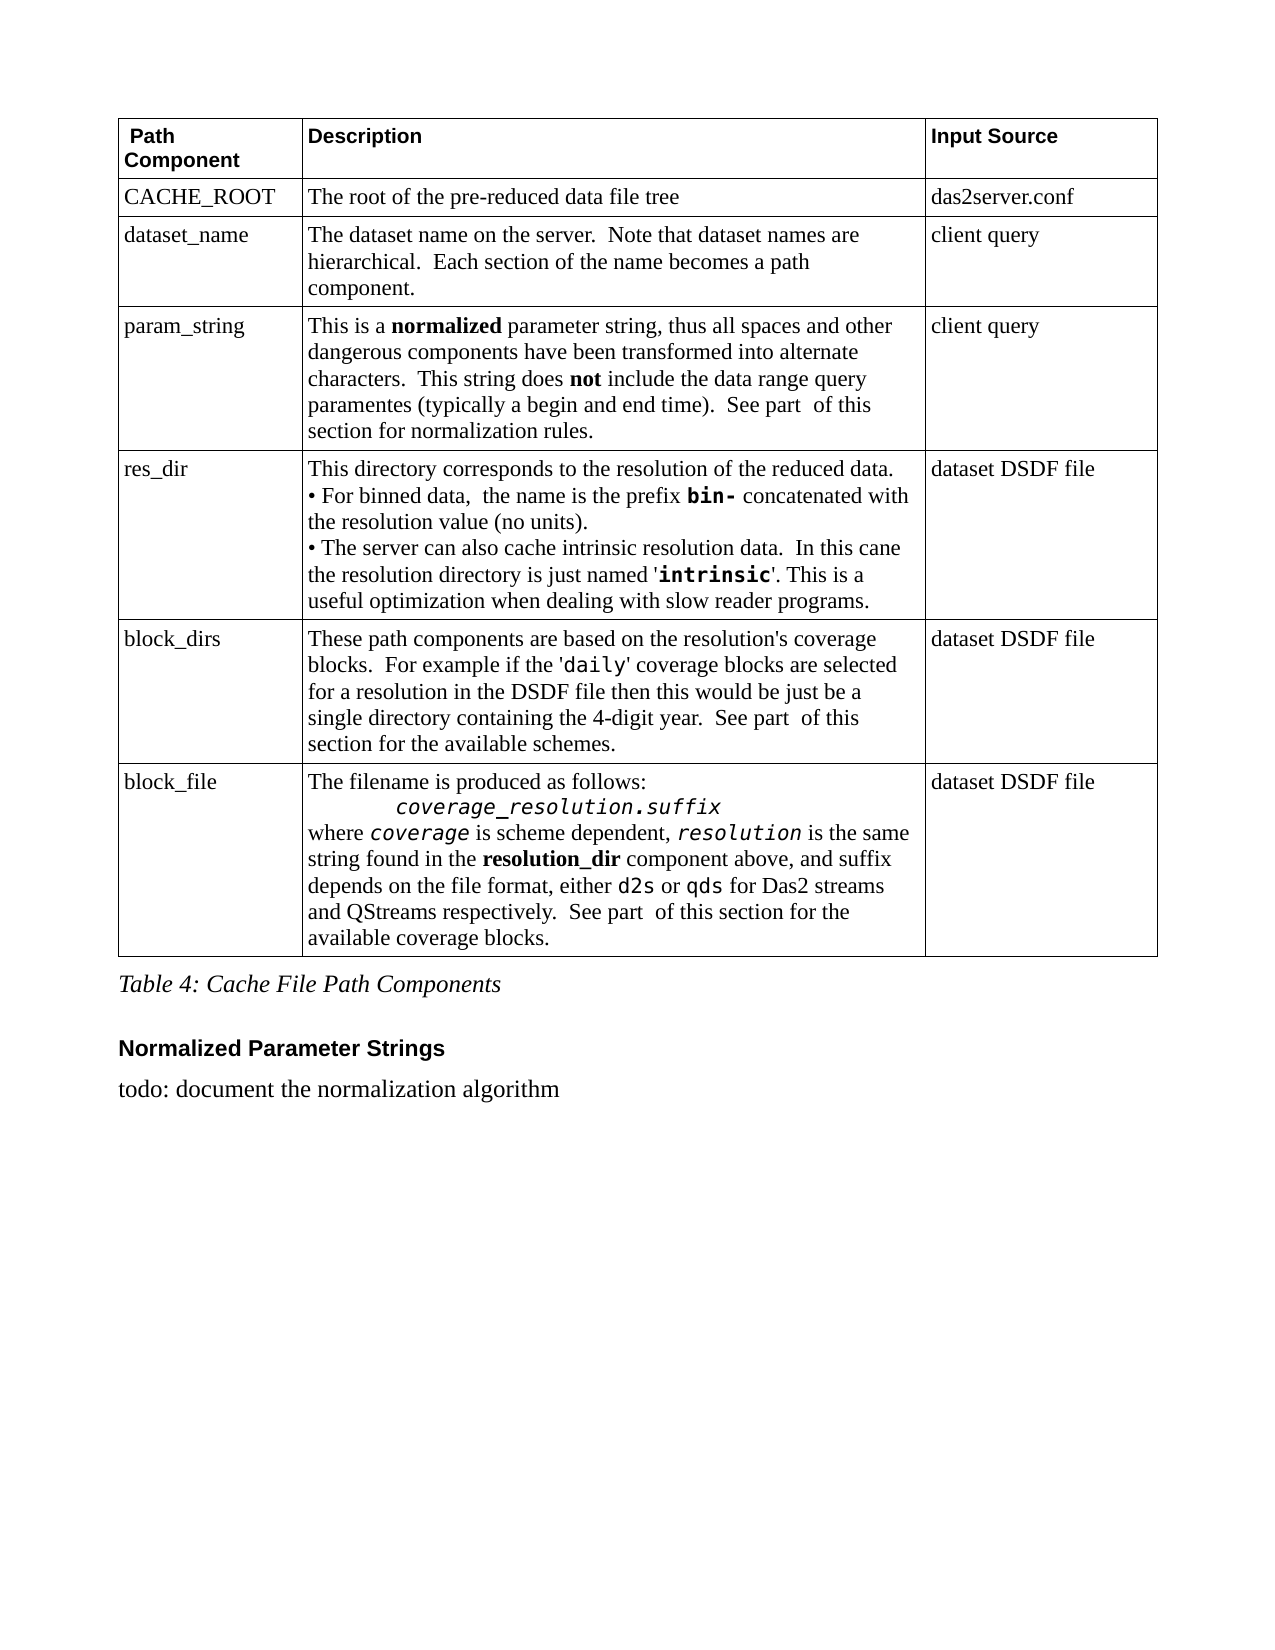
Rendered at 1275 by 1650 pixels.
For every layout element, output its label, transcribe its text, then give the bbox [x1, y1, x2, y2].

table_cell These path components are based on the resolution's coverage blocks. For example if the 'daily' coverage blocks are selected for a resolution in the DSDF file then this would be just be a single directory containing the 4-digit year. See part of this section for the available schemes. [303, 620, 925, 762]
table_cell res_dir [119, 451, 302, 619]
table_header Description [303, 119, 925, 178]
table_cell dataset DSDF file [926, 764, 1157, 956]
table_cell client query [926, 307, 1157, 449]
table_cell dataset DSDF file [926, 451, 1157, 619]
text todo: document the normalization algorithm [118, 1074, 1157, 1103]
table_cell This is a normalized parameter string, thus all spaces and other dangerous components have been transformed into alternate characters. This string does not include the data range query paramentes (typically a begin and end time). See part of this section for normalization rules. [303, 307, 925, 449]
table_cell The filename is produced as follows: coverage_resolution.suffix where coverage is scheme dependent, resolution is the same string found in the resolution_dir component above, and suffix depends on the file format, either d2s or qds for Das2 streams and QStreams respectively. See part of this section for the available coverage blocks. [303, 764, 925, 956]
subtitle Normalized Parameter Strings [118, 1035, 1157, 1062]
table_cell This directory corresponds to the resolution of the reduced data. • For binned data, the name is the prefix bin- concatenated with the resolution value (no units). • The server can also cache intrinsic resolution data. In this cane the resolution directory is just named 'intrinsic'. This is a useful optimization when dealing with slow reader programs. [303, 451, 925, 619]
table_cell block_file [119, 764, 302, 956]
table_cell block_dirs [119, 620, 302, 762]
table_cell The root of the pre-reduced data file tree [303, 179, 925, 216]
text Table 4: Cache File Path Components [118, 969, 1157, 998]
table_header Input Source [926, 119, 1157, 178]
table_cell CACHE_ROOT [119, 179, 302, 216]
table_cell dataset_name [119, 217, 302, 306]
table_cell The dataset name on the server. Note that dataset names are hierarchical. Each section of the name becomes a path component. [303, 217, 925, 306]
table_header Path Component [119, 119, 302, 178]
table_cell client query [926, 217, 1157, 306]
table_cell param_string [119, 307, 302, 449]
table_cell das2server.conf [926, 179, 1157, 216]
table_cell dataset DSDF file [926, 620, 1157, 762]
